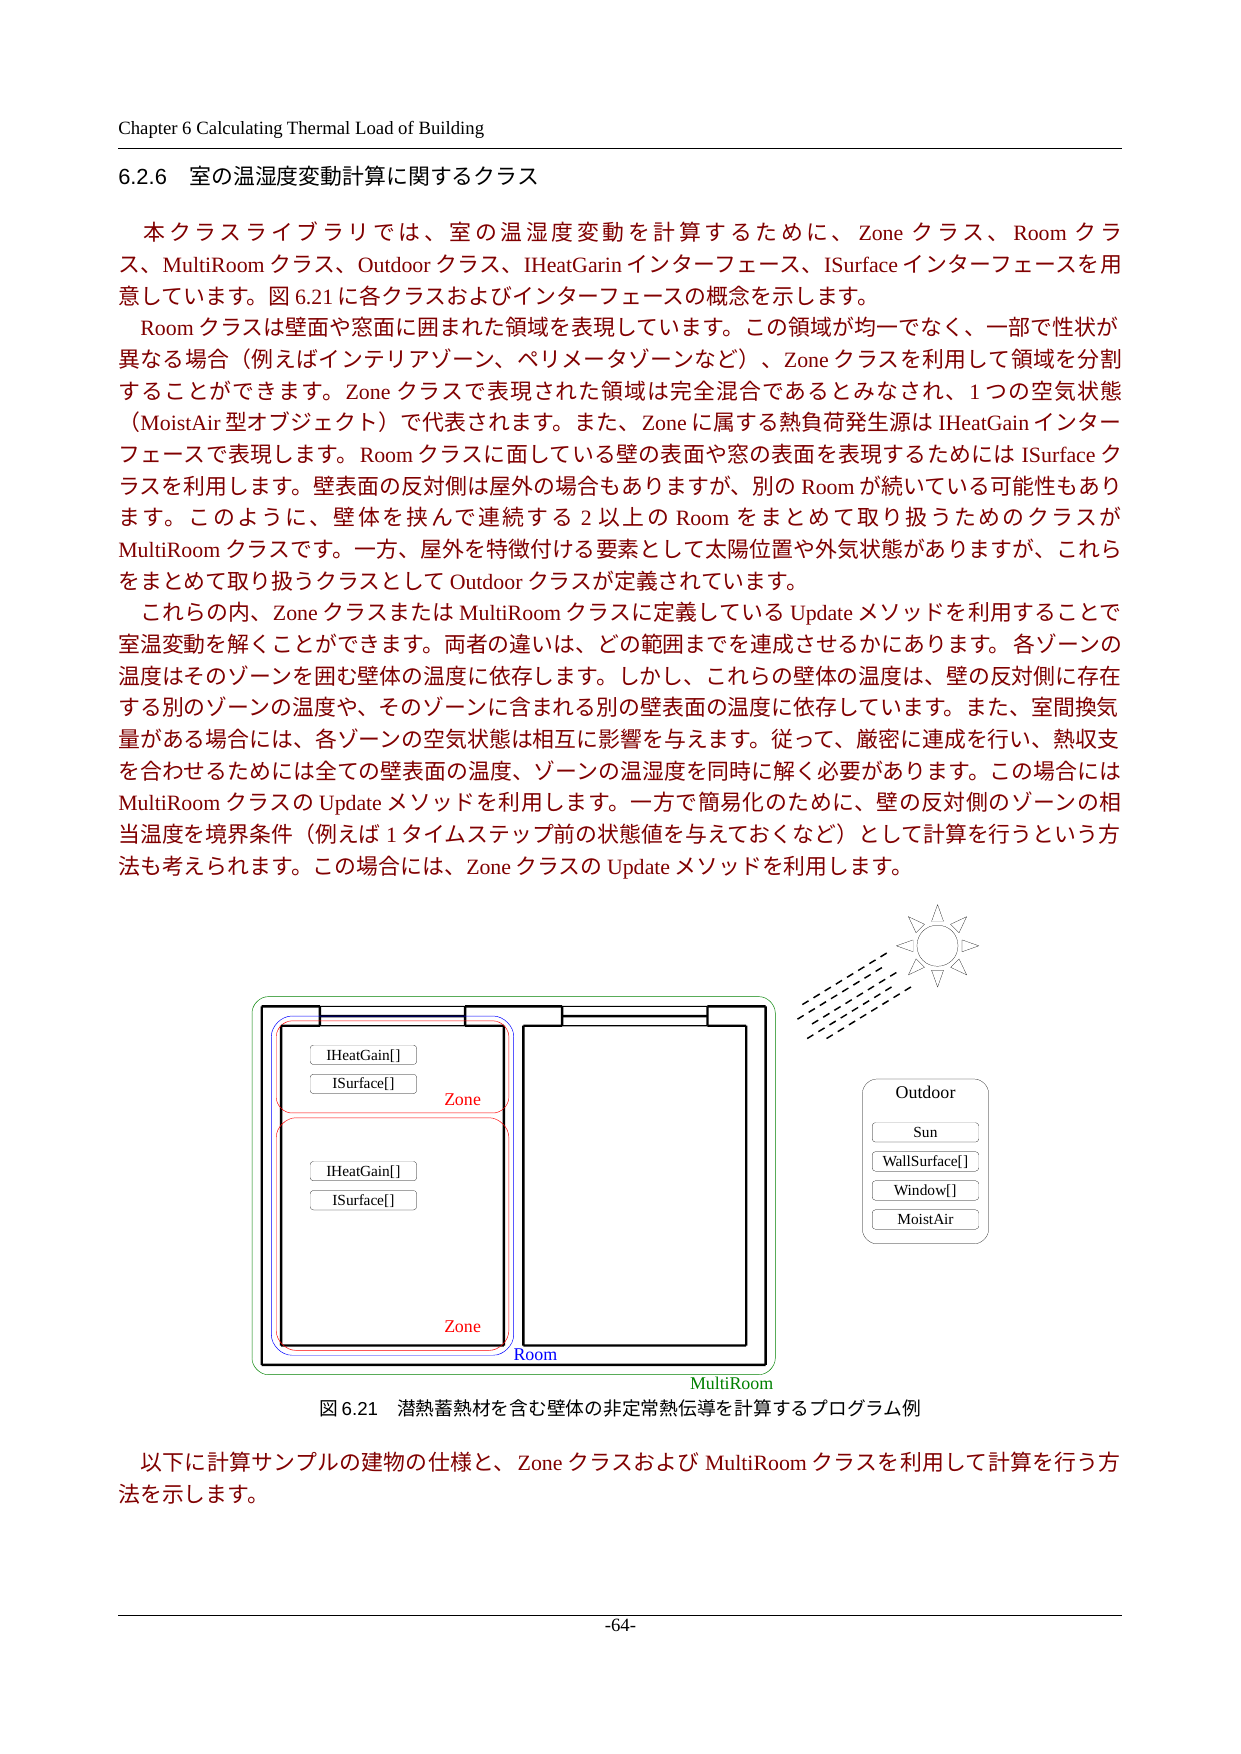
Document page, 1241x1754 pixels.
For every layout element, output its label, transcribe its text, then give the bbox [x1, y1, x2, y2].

text 図6.21 潜熱蓄熱材を含む壁体の非定常熱伝導を計算するプログラム例 [118, 904, 1122, 1421]
text 以下に計算サンプルの建物の仕様と、ZoneクラスおよびMultiRoomクラスを利用して計算を行う方法を示します。 [118, 1445, 1122, 1508]
text 本クラスライブラリでは、室の温湿度変動を計算するために、Zoneクラス、Roomクラス、MultiRoomクラス、Outdoorクラス、IHeatGarinインターフェース、ISurfaceインターフェースを用意しています。図6.21に各クラスおよびインターフェースの概念を示します。 [118, 215, 1122, 310]
text これらの内、ZoneクラスまたはMultiRoomクラスに定義しているUpdateメソッドを利用することで室温変動を解くことができます。両者の違いは、どの範囲までを連成させるかにあります。各ゾーンの温度はそのゾーンを囲む壁体の温度に依存します。しかし、これらの壁体の温度は、壁の反対側に存在する別のゾーンの温度や、そのゾーンに含まれる別の壁表面の温度に依存しています。また、室間換気量がある場合には、各ゾーンの空気状態は相互に影響を与えます。従って、厳密に連成を行い、熱収支を合わせるためには全ての壁表面の温度、ゾーンの温湿度を同時に解く必要があります。この場合にはMultiRoomクラスのUpdateメソッドを利用します。一方で簡易化のために、壁の反対側のゾーンの相当温度を境界条件（例えば1タイムステップ前の状態値を与えておくなど）として計算を行うという方法も考えられます。この場合には、ZoneクラスのUpdateメソッドを利用します。 [118, 595, 1122, 880]
text Roomクラスは壁面や窓面に囲まれた領域を表現しています。この領域が均一でなく、一部で性状が異なる場合（例えばインテリアゾーン、ペリメータゾーンなど）、Zoneクラスを利用して領域を分割することができます。Zoneクラスで表現された領域は完全混合であるとみなされ、1つの空気状態（MoistAir型オブジェクト）で代表されます。また、Zoneに属する熱負荷発生源はIHeatGainインターフェースで表現します。Roomクラスに面している壁の表面や窓の表面を表現するためにはISurfaceクラスを利用します。壁表面の反対側は屋外の場合もありますが、別のRoomが続いている可能性もあります。このように、壁体を挟んで連続する2以上のRoomをまとめて取り扱うためのクラスがMultiRoomクラスです。一方、屋外を特徴付ける要素として太陽位置や外気状態がありますが、これらをまとめて取り扱うクラスとしてOutdoorクラスが定義されています。 [118, 310, 1122, 595]
subtitle 室の温湿度変動計算に関するクラス [118, 159, 1122, 191]
